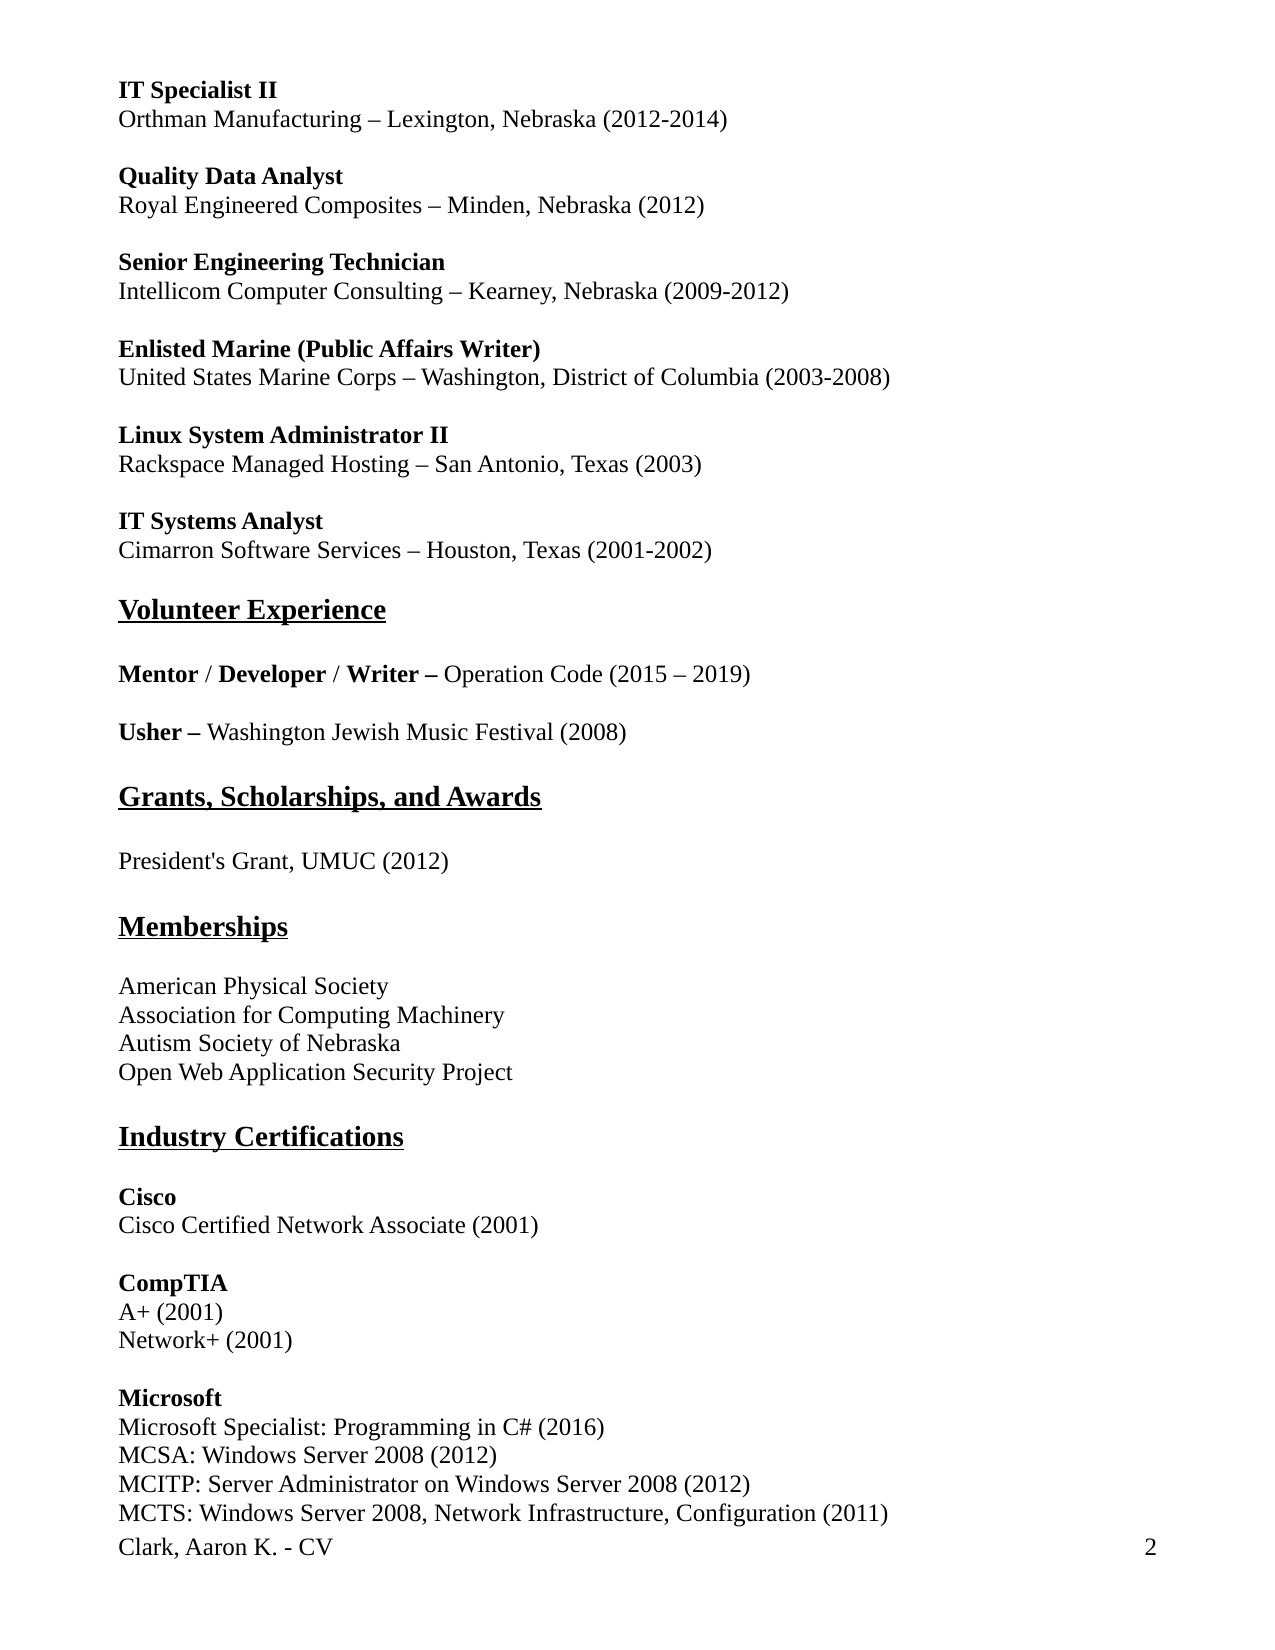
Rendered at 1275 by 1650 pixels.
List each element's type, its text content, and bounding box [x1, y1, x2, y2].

text Open Web Application Security Project [118, 1057, 1157, 1086]
text MCITP: Server Administrator on Windows Server 2008 (2012) [118, 1469, 1157, 1498]
text Quality Data Analyst [118, 161, 1157, 190]
text IT Systems Analyst [118, 506, 1157, 535]
text A+ (2001) [118, 1297, 1157, 1326]
text Memberships [118, 909, 1157, 942]
text President's Grant, UMUC (2012) [118, 846, 1157, 875]
text Network+ (2001) [118, 1326, 1157, 1354]
text Cisco Certified Network Associate (2001) [118, 1211, 1157, 1239]
text Enlisted Marine (Public Affairs Writer) [118, 334, 1157, 362]
text Microsoft [118, 1383, 1157, 1412]
text Cimarron Software Services – Houston, Texas (2001-2002) [118, 535, 1157, 564]
text Intellicom Computer Consulting – Kearney, Nebraska (2009-2012) [118, 276, 1157, 305]
text United States Marine Corps – Washington, District of Columbia (2003-2008) [118, 362, 1157, 391]
text Association for Computing Machinery [118, 1000, 1157, 1028]
text Volunteer Experience [118, 592, 1157, 626]
text Orthman Manufacturing – Lexington, Nebraska (2012-2014) [118, 104, 1157, 132]
text IT Specialist II [118, 75, 1157, 104]
text Senior Engineering Technician [118, 247, 1157, 276]
text Autism Society of Nebraska [118, 1028, 1157, 1057]
text Cisco [118, 1182, 1157, 1211]
text MCSA: Windows Server 2008 (2012) [118, 1441, 1157, 1469]
text Linux System Administrator II [118, 420, 1157, 449]
text Rackspace Managed Hosting – San Antonio, Texas (2003) [118, 449, 1157, 477]
text Mentor / Developer / Writer – Operation Code (2015 – 2019) [118, 659, 1157, 688]
text Microsoft Specialist: Programming in C# (2016) [118, 1412, 1157, 1441]
text CompTIA [118, 1268, 1157, 1297]
text American Physical Society [118, 971, 1157, 1000]
text Usher – Washington Jewish Music Festival (2008) [118, 717, 1157, 746]
text Grants, Scholarships, and Awards [118, 779, 1157, 813]
text Royal Engineered Composites – Minden, Nebraska (2012) [118, 190, 1157, 219]
text MCTS: Windows Server 2008, Network Infrastructure, Configuration (2011) [118, 1498, 1157, 1527]
text Industry Certifications [118, 1119, 1157, 1153]
